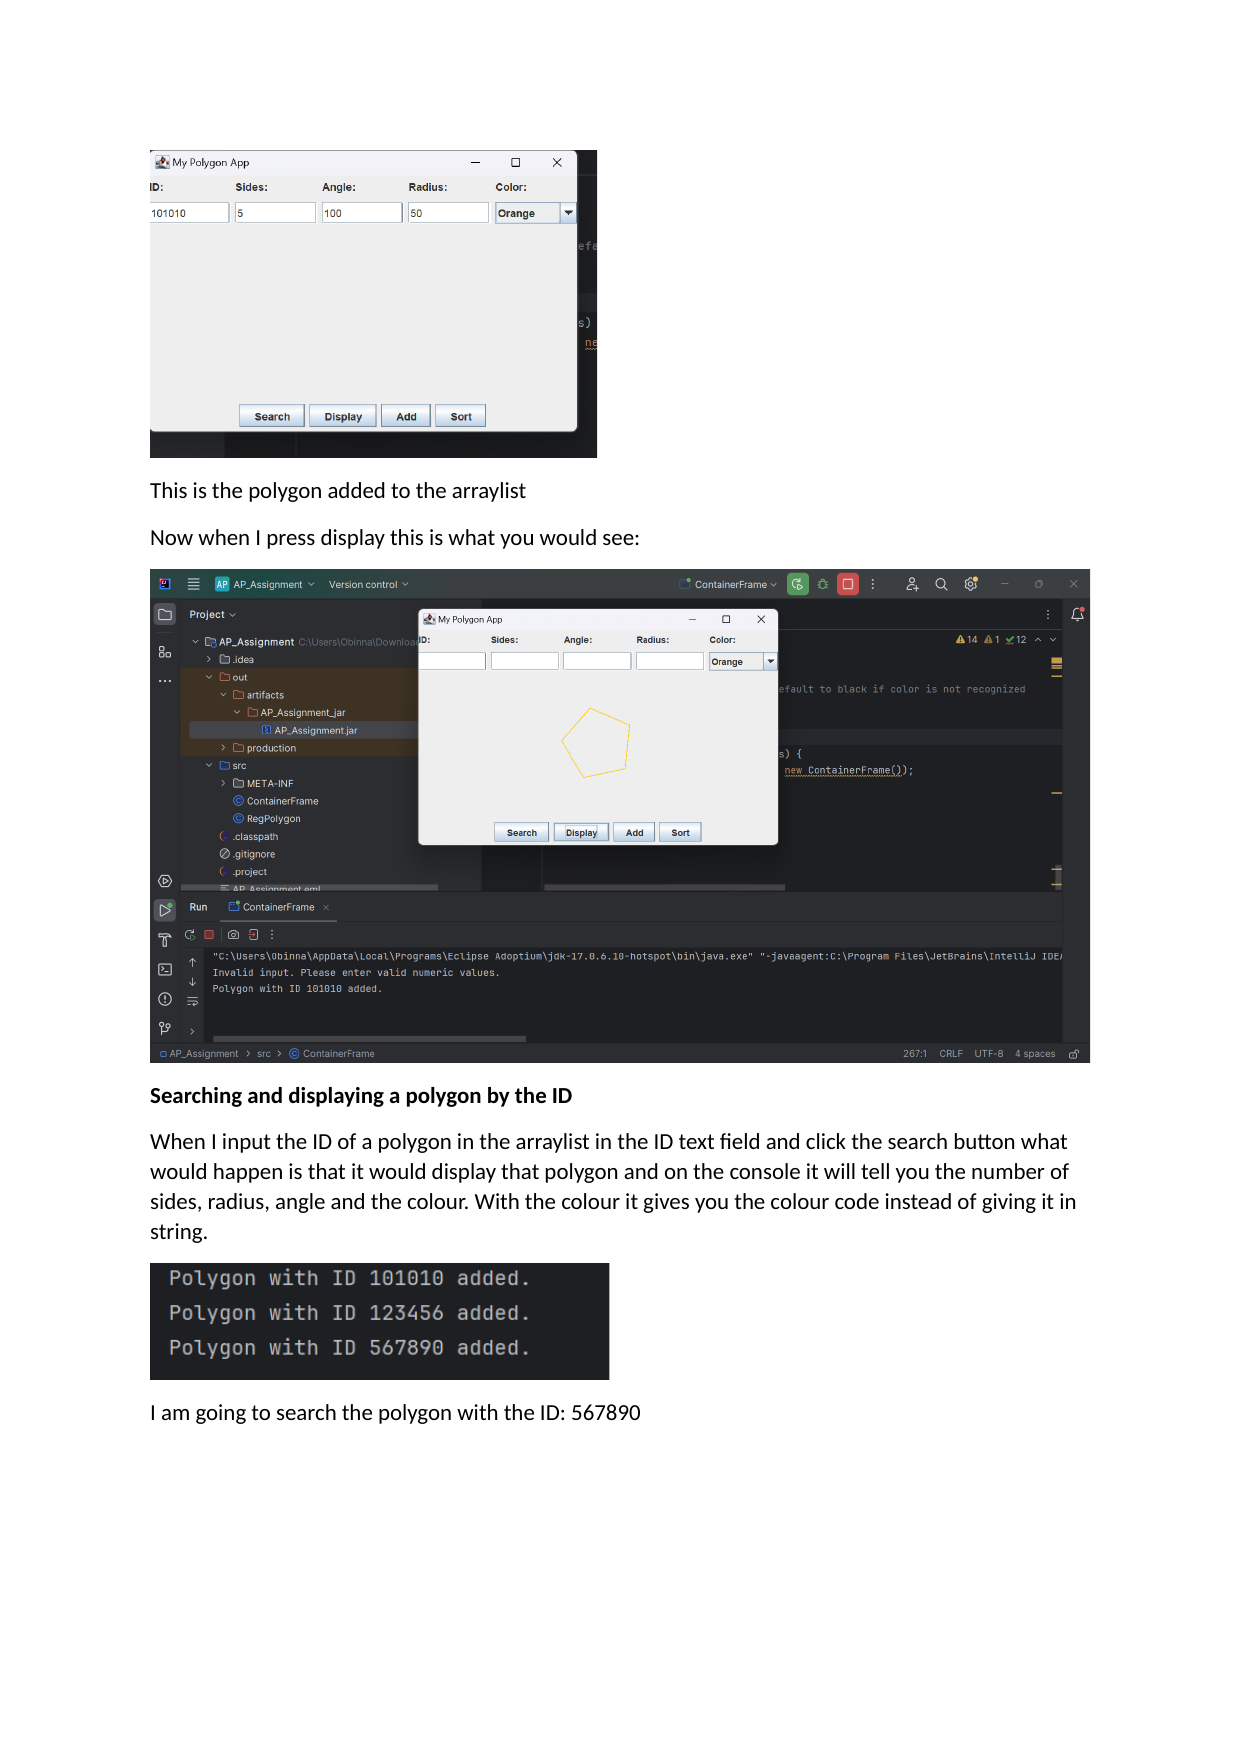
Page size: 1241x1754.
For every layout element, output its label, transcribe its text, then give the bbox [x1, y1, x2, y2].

text This is the polygon added to the arraylist [150, 476, 1090, 504]
text When I input the ID of a polygon in the arraylist in the ID text field and click the search button what would happen is that it would display that polygon and on the console it will tell you the number of sides, radius, angle and the colour. With the colour it gives you the colour code instead of giving it in string. [150, 1127, 1090, 1245]
text I am going to search the polygon with the ID: 567890 [150, 1398, 1090, 1426]
text Searching and displaying a polygon by the ID [150, 1081, 1090, 1109]
text Now when I press display this is what you would see: [150, 523, 1090, 551]
